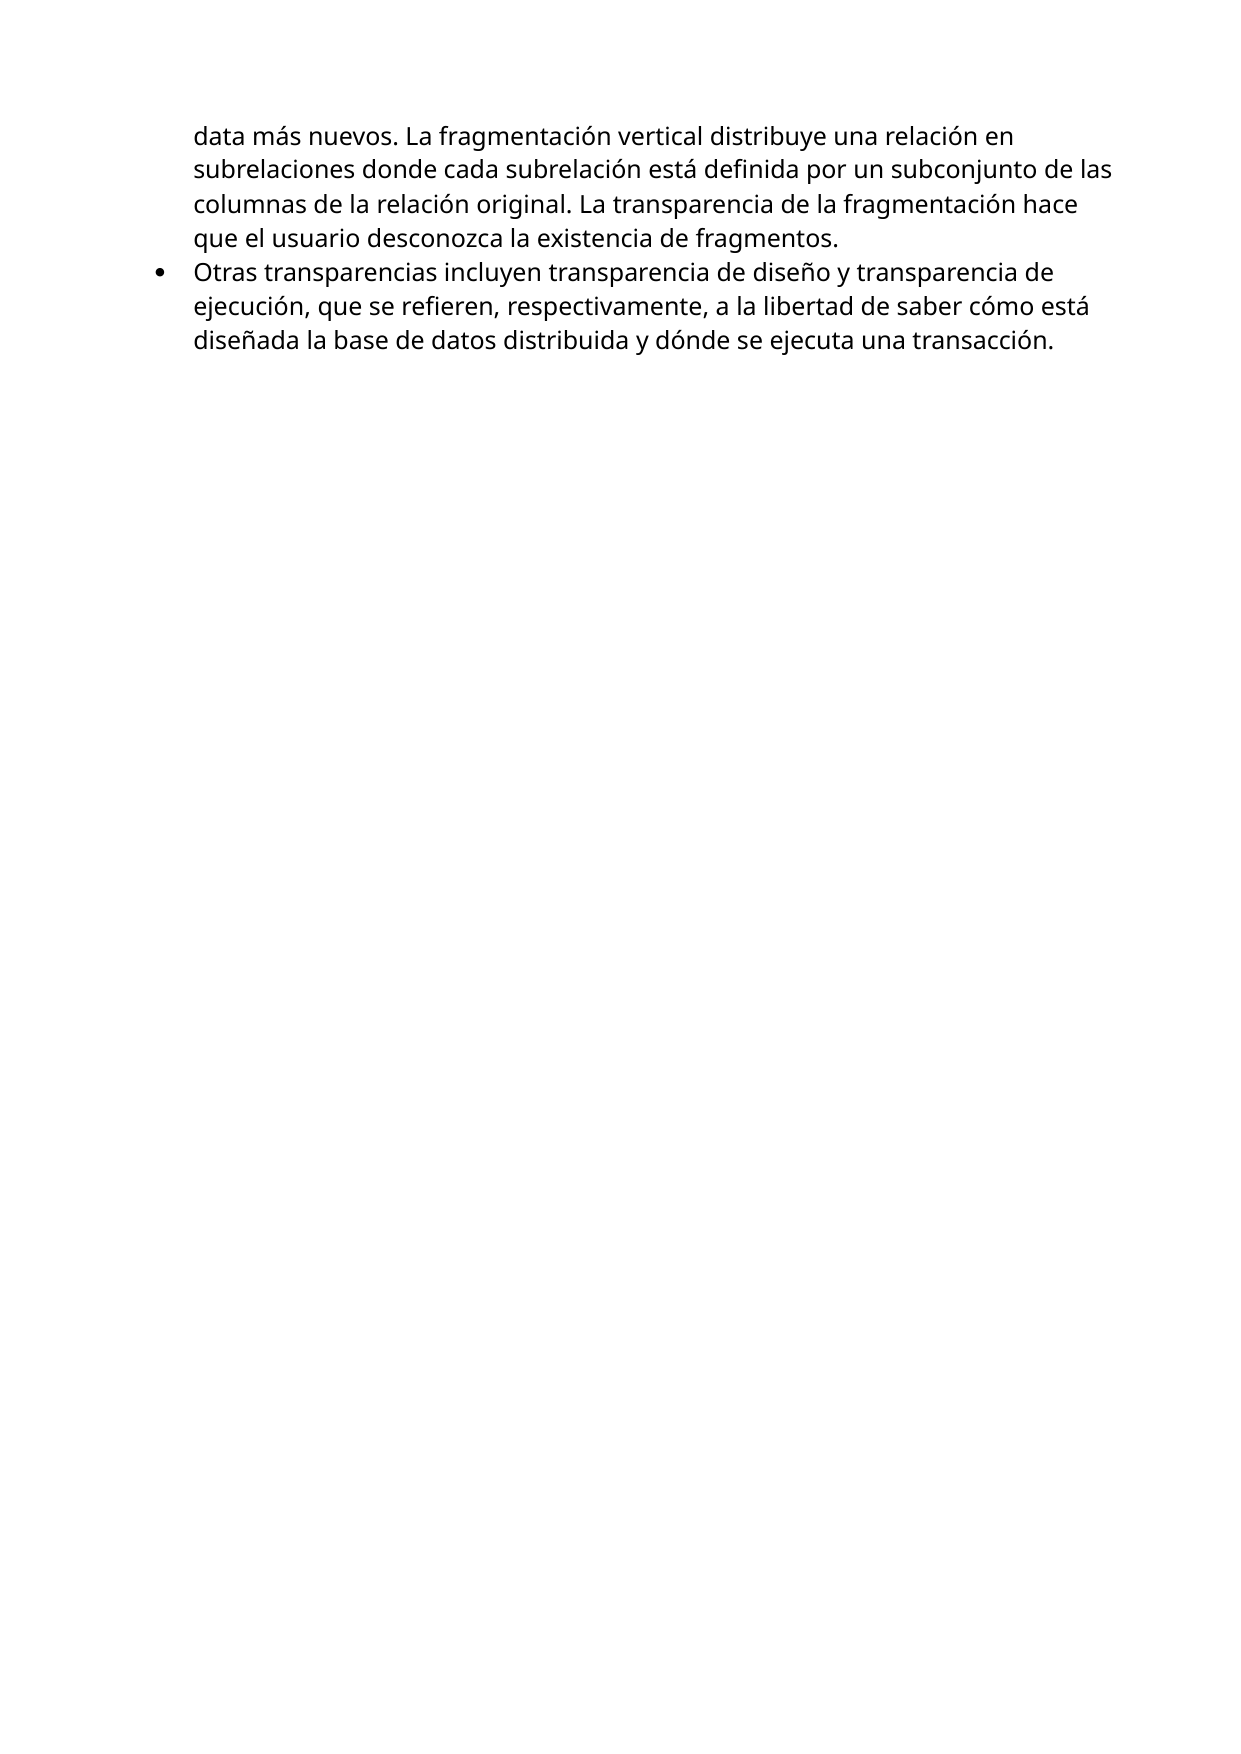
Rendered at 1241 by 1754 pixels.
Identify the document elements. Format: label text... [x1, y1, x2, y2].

list Otras transparencias incluyen transparencia de diseño y transparencia de ejecución, que se refieren, respectivamente, a la libertad de saber cómo está diseñada la base de datos distribuida y dónde se ejecuta una transacción. [156, 254, 1122, 357]
list data más nuevos. La fragmentación vertical distribuye una relación en subrelaciones donde cada subrelación está definida por un subconjunto de las columnas de la relación original. La transparencia de la fragmentación hace que el usuario desconozca la existencia de fragmentos. [156, 118, 1122, 254]
